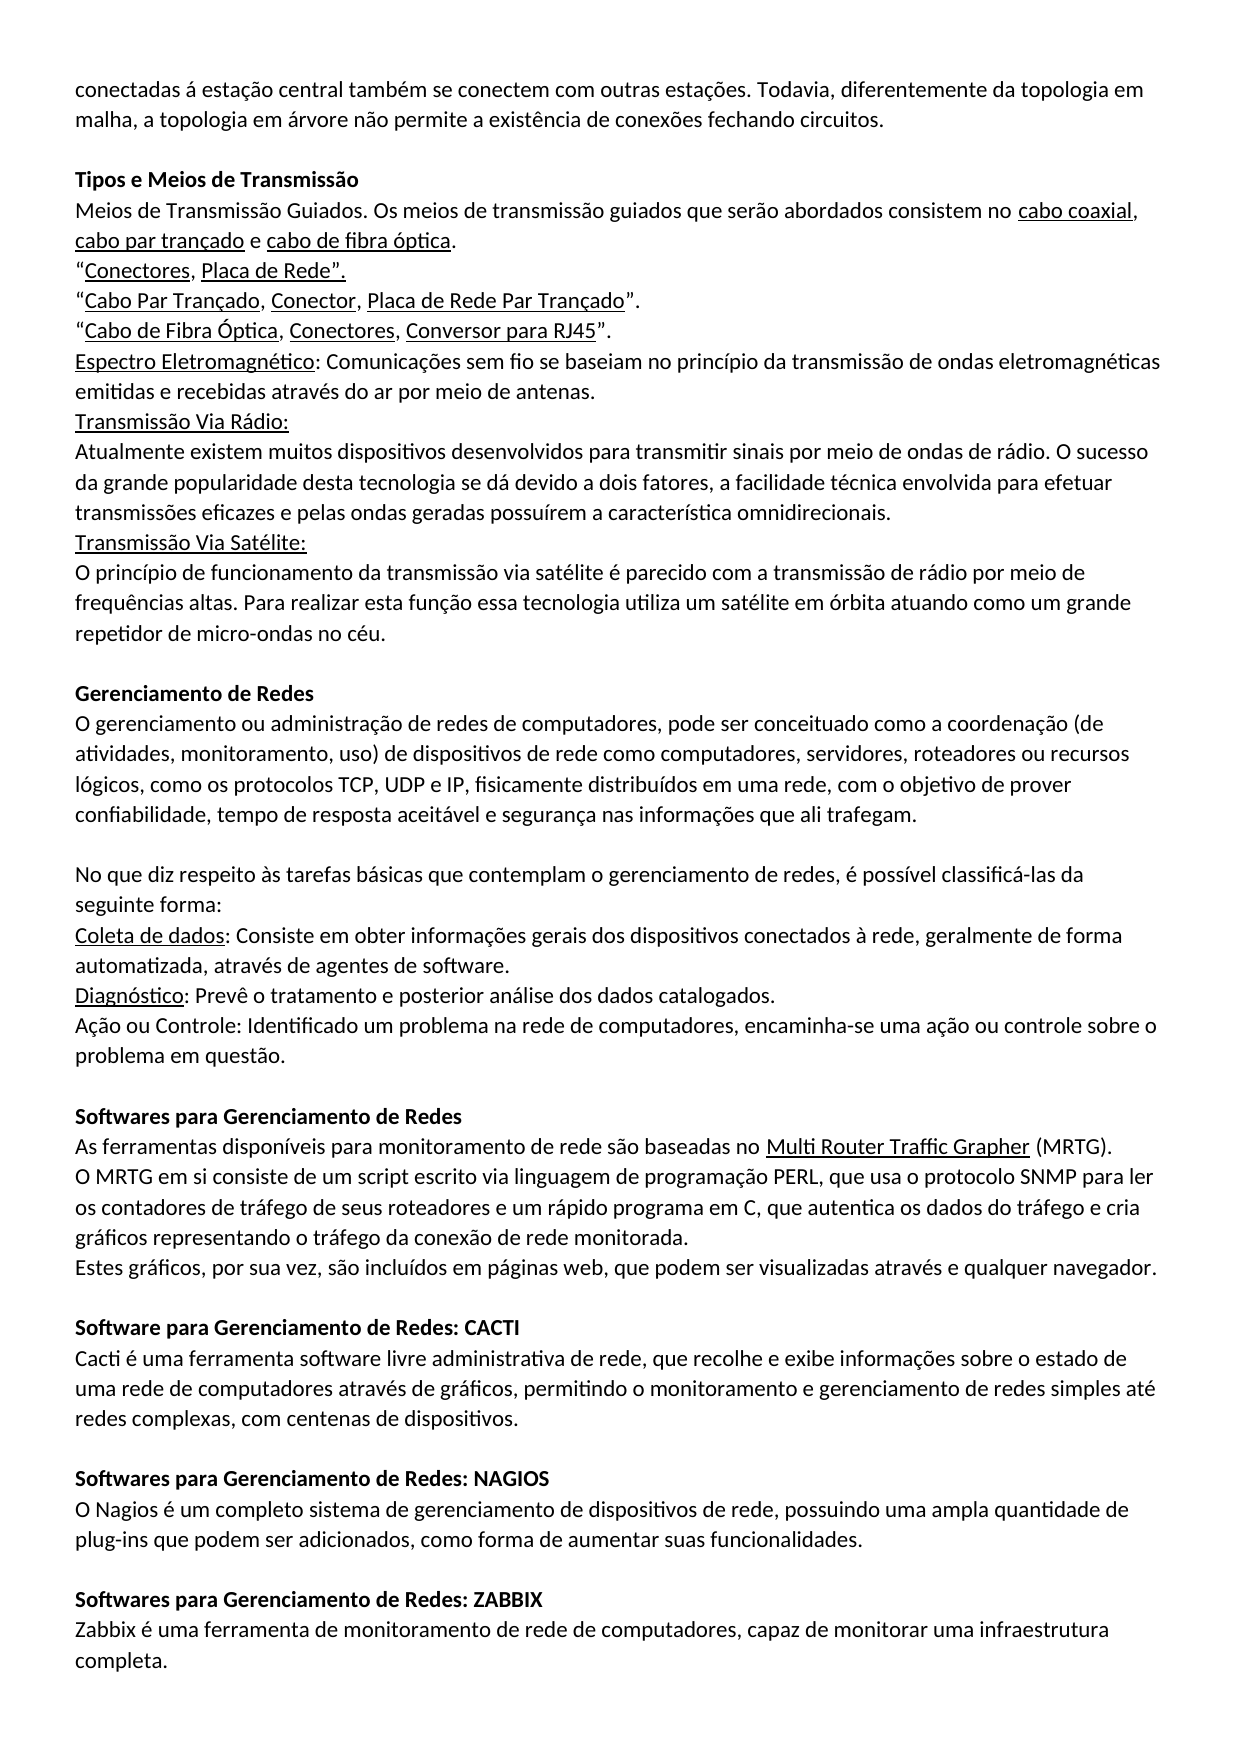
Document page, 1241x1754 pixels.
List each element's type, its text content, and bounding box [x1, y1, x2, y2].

text Softwares para Gerenciamento de Redes [75, 1042, 1165, 1070]
text Transmissão Via Rádio: [75, 347, 1165, 375]
text O Nagios é um completo sistema de gerenciamento de dispositivos de rede, possuindo uma ampla quantidade de plug-ins que podem ser adicionados, como forma de aumentar suas funcionalidades. [75, 1434, 1165, 1493]
text Coleta de dados: Consiste em obter informações gerais dos dispositivos conectados à rede, geralmente de forma automatizada, através de agentes de software. [75, 860, 1165, 919]
text Meios de Transmissão Guiados. Os meios de transmissão guiados que serão abordados consistem no cabo coaxial, cabo par trançado e cabo de fibra óptica. [75, 135, 1165, 194]
text O MRTG em si consiste de um script escrito via linguagem de programação PERL, que usa o protocolo SNMP para ler os contadores de tráfego de seus roteadores e um rápido programa em C, que autentica os dados do tráfego e cria gráficos representando o tráfego da conexão de rede monitorada. [75, 1102, 1165, 1191]
text Gerenciamento de Redes [75, 619, 1165, 647]
text Tipos e Meios de Transmissão [75, 105, 1165, 133]
text Softwares para Gerenciamento de Redes: NAGIOS [75, 1404, 1165, 1432]
text Ação ou Controle: Identificado um problema na rede de computadores, encaminha-se uma ação ou controle sobre o problema em questão. [75, 951, 1165, 1009]
text Software para Gerenciamento de Redes: CACTI [75, 1253, 1165, 1281]
text O princípio de funcionamento da transmissão via satélite é parecido com a transmissão de rádio por meio de frequências altas. Para realizar esta função essa tecnologia utiliza um satélite em órbita atuando como um grande repetidor de micro-ondas no céu. [75, 498, 1165, 586]
text “Cabo Par Trançado, Conector, Placa de Rede Par Trançado”. [75, 226, 1165, 254]
text Espectro Eletromagnético: Comunicações sem fio se baseiam no princípio da transmissão de ondas eletromagnéticas emitidas e recebidas através do ar por meio de antenas. [75, 286, 1165, 345]
text “Conectores, Placa de Rede”. [75, 196, 1165, 224]
text Zabbix é uma ferramenta de monitoramento de rede de computadores, capaz de monitorar uma infraestrutura completa. [75, 1555, 1165, 1613]
text Transmissão Via Satélite: [75, 468, 1165, 496]
text Através dele é possível monitorar em tempo real através de uma interface web centralizada todos os dispositivos da rede e seus status. [75, 1616, 1165, 1674]
text As ferramentas disponíveis para monitoramento de rede são baseadas no Multi Router Traffic Grapher (MRTG). [75, 1072, 1165, 1100]
text Softwares para Gerenciamento de Redes: ZABBIX [75, 1525, 1165, 1553]
text Atualmente existem muitos dispositivos desenvolvidos para transmitir sinais por meio de ondas de rádio. O sucesso da grande popularidade desta tecnologia se dá devido a dois fatores, a facilidade técnica envolvida para efetuar transmissões eficazes e pelas ondas geradas possuírem a característica omnidirecionais. [75, 377, 1165, 466]
text “Cabo de Fibra Óptica, Conectores, Conversor para RJ45”. [75, 256, 1165, 284]
text Estes gráficos, por sua vez, são incluídos em páginas web, que podem ser visualizadas através e qualquer navegador. [75, 1193, 1165, 1221]
text O gerenciamento ou administração de redes de computadores, pode ser conceituado como a coordenação (de atividades, monitoramento, uso) de dispositivos de rede como computadores, servidores, roteadores ou recursos lógicos, como os protocolos TCP, UDP e IP, fisicamente distribuídos em uma rede, com o objetivo de prover confiabilidade, tempo de resposta aceitável e segurança nas informações que ali trafegam. [75, 649, 1165, 768]
text Diagnóstico: Prevê o tratamento e posterior análise dos dados catalogados. [75, 921, 1165, 949]
text No que diz respeito às tarefas básicas que contemplam o gerenciamento de redes, é possível classificá-las da seguinte forma: [75, 800, 1165, 858]
text Cacti é uma ferramenta software livre administrativa de rede, que recolhe e exibe informações sobre o estado de uma rede de computadores através de gráficos, permitindo o monitoramento e gerenciamento de redes simples até redes complexas, com centenas de dispositivos. [75, 1283, 1165, 1372]
